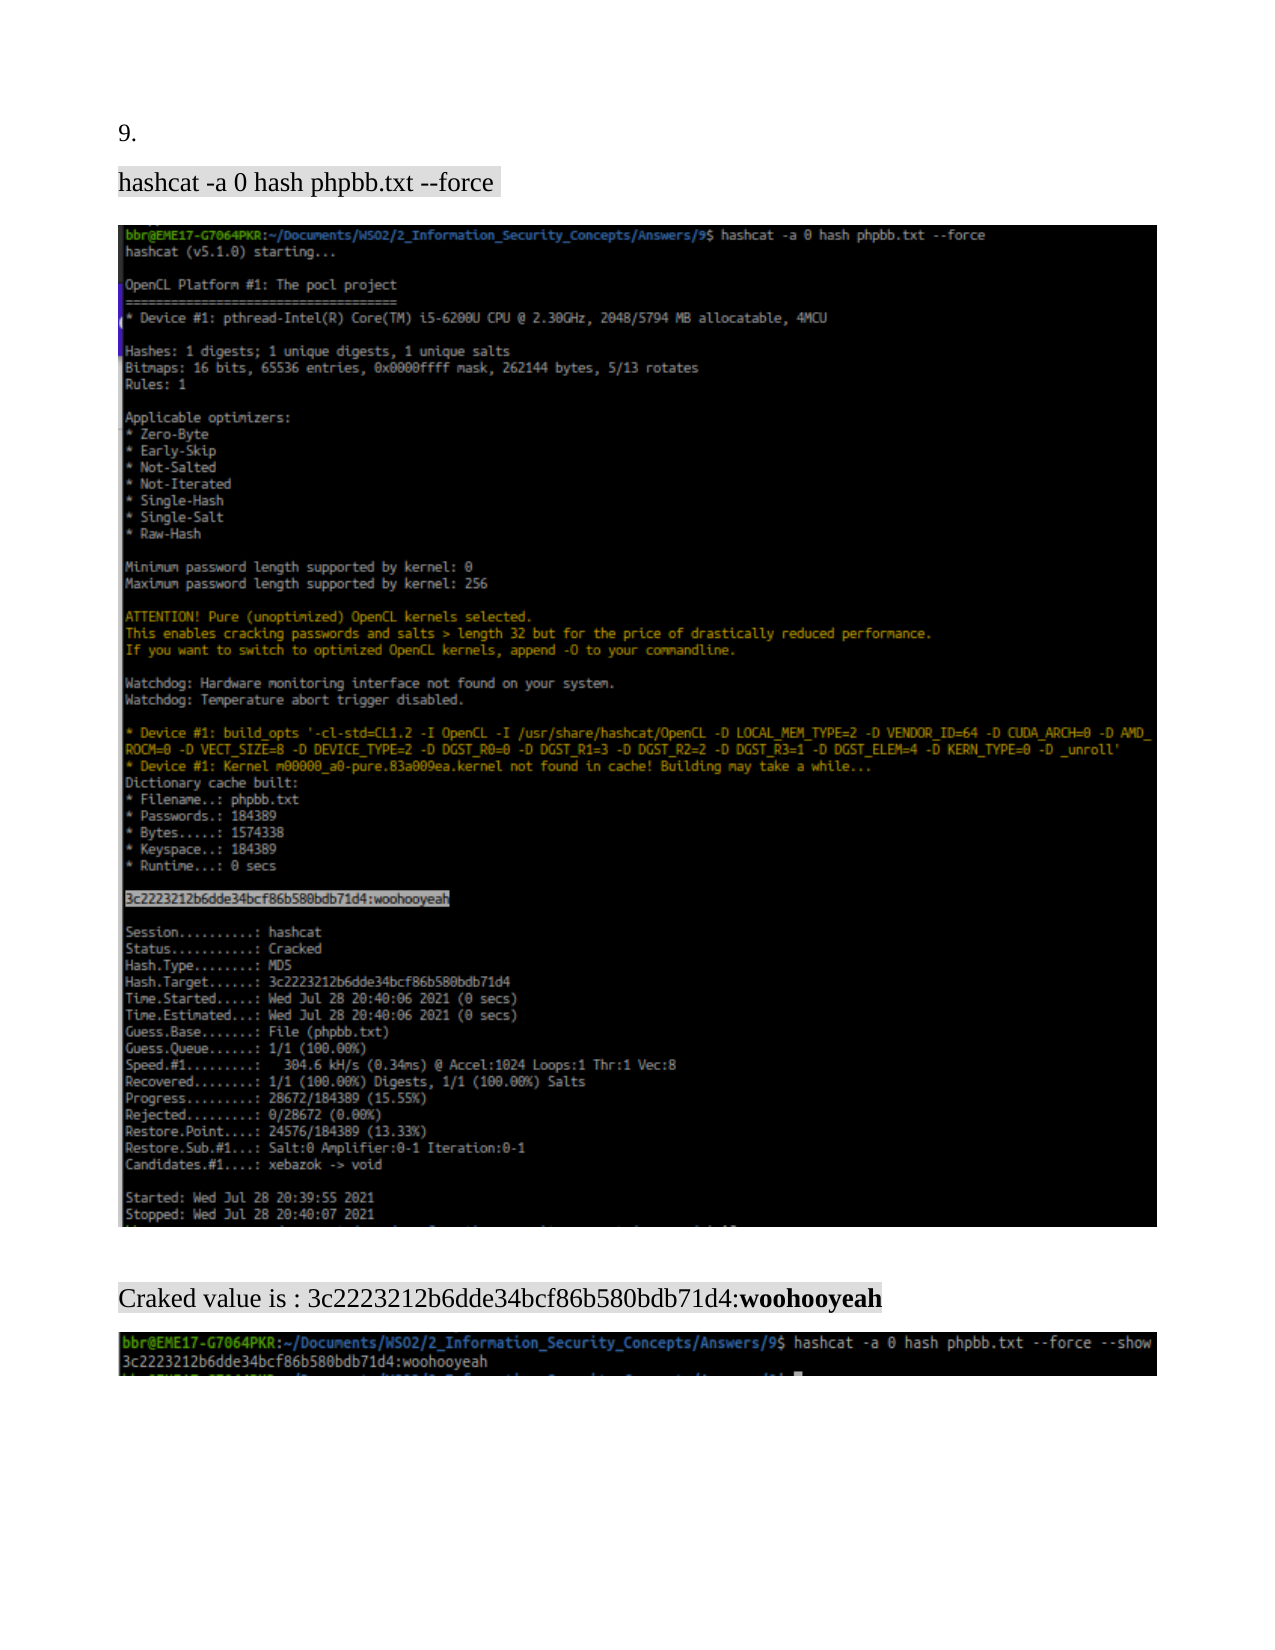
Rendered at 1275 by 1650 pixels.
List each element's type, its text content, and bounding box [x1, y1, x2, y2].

picture [118, 1332, 1157, 1376]
picture [118, 225, 1157, 1227]
text Craked value is : 3c2223212b6dde34bcf86b580bdb71d4:woohooyeah [118, 1282, 1157, 1313]
text hashcat -a 0 hash phpbb.txt --force [118, 166, 1157, 197]
text 9. [118, 118, 1157, 147]
